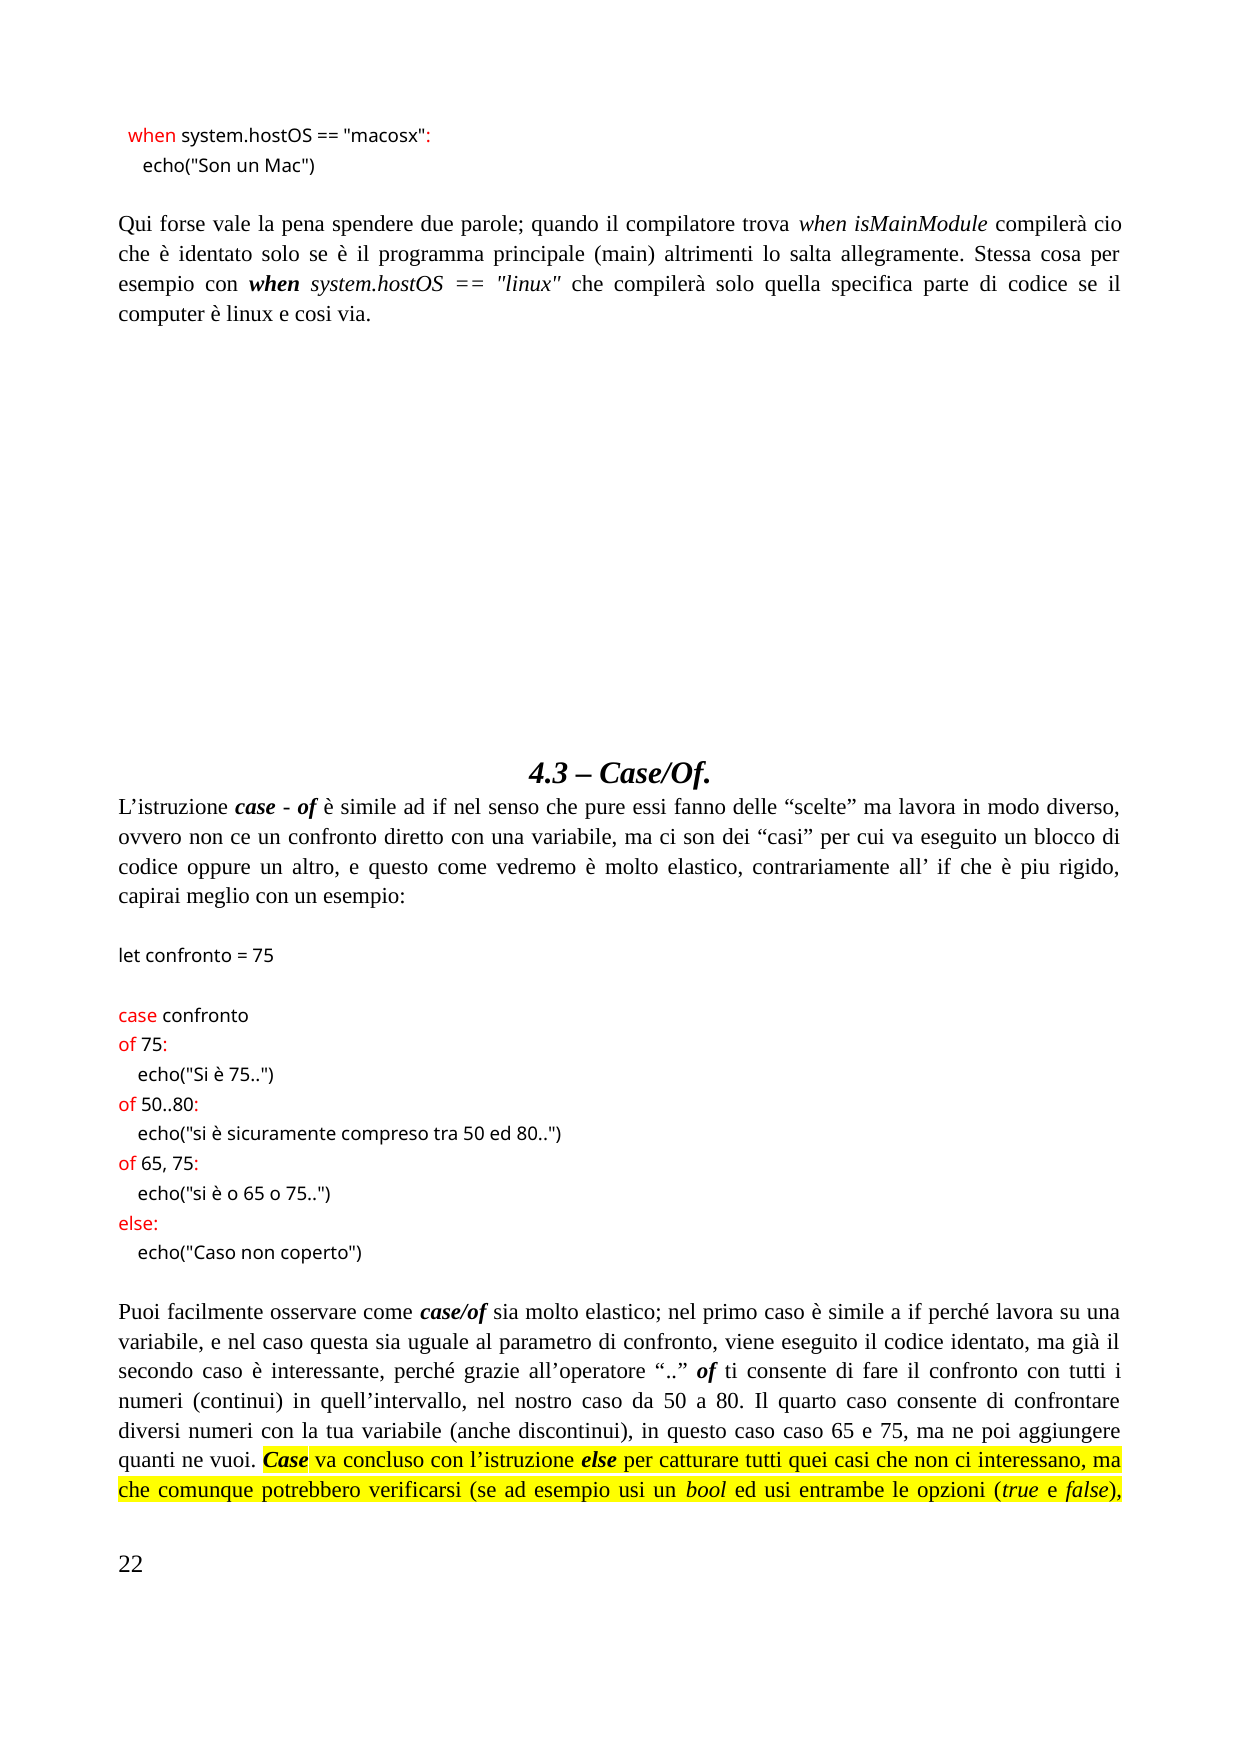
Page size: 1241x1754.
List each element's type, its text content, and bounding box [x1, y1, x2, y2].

text of 65, 75: [118, 1146, 1122, 1176]
text of 50..80: [118, 1087, 1122, 1117]
text Qui forse vale la pena spendere due parole; quando il compilatore trova when isMainModule compilerà cio che è identato solo se è il programma principale (main) altrimenti lo salta allegramente. Stessa cosa per esempio con when system.hostOS == "linux" che compilerà solo quella specifica parte di codice se il computer è linux e cosi via. [118, 207, 1122, 326]
text L’istruzione case - of è simile ad if nel senso che pure essi fanno delle “scelte” ma lavora in modo diverso, ovvero non ce un confronto diretto con una variabile, ma ci son dei “casi” per cui va eseguito un blocco di codice oppure un altro, e questo come vedremo è molto elastico, contrariamente all’ if che è piu rigido, capirai meglio con un esempio: [118, 790, 1122, 909]
text when system.hostOS == "macosx": [118, 118, 1122, 148]
text of 75: [118, 1027, 1122, 1057]
text echo("Caso non coperto") [118, 1235, 1122, 1265]
text 4.3 – Case/Of. [118, 754, 1122, 790]
text let confronto = 75 [118, 938, 1122, 968]
text else: [118, 1206, 1122, 1235]
text echo("si è o 65 o 75..") [118, 1176, 1122, 1206]
text Puoi facilmente osservare come case/of sia molto elastico; nel primo caso è simile a if perché lavora su una variabile, e nel caso questa sia uguale al parametro di confronto, viene eseguito il codice identato, ma già il secondo caso è interessante, perché grazie all’operatore “..” of ti consente di fare il confronto con tutti i numeri (continui) in quell’intervallo, nel nostro caso da 50 a 80. Il quarto caso consente di confrontare diversi numeri con la tua variabile (anche discontinui), in questo caso caso 65 e 75, ma ne poi aggiungere quanti ne vuoi. Case va concluso con l’istruzione else per catturare tutti quei casi che non ci interessano, ma che comunque potrebbero verificarsi (se ad esempio usi un bool ed usi entrambe le opzioni (true e false), [118, 1295, 1122, 1502]
text echo("Son un Mac") [118, 148, 1122, 177]
text echo("si è sicuramente compreso tra 50 ed 80..") [118, 1117, 1122, 1146]
text case confronto [118, 998, 1122, 1027]
text echo("Si è 75..") [118, 1057, 1122, 1087]
